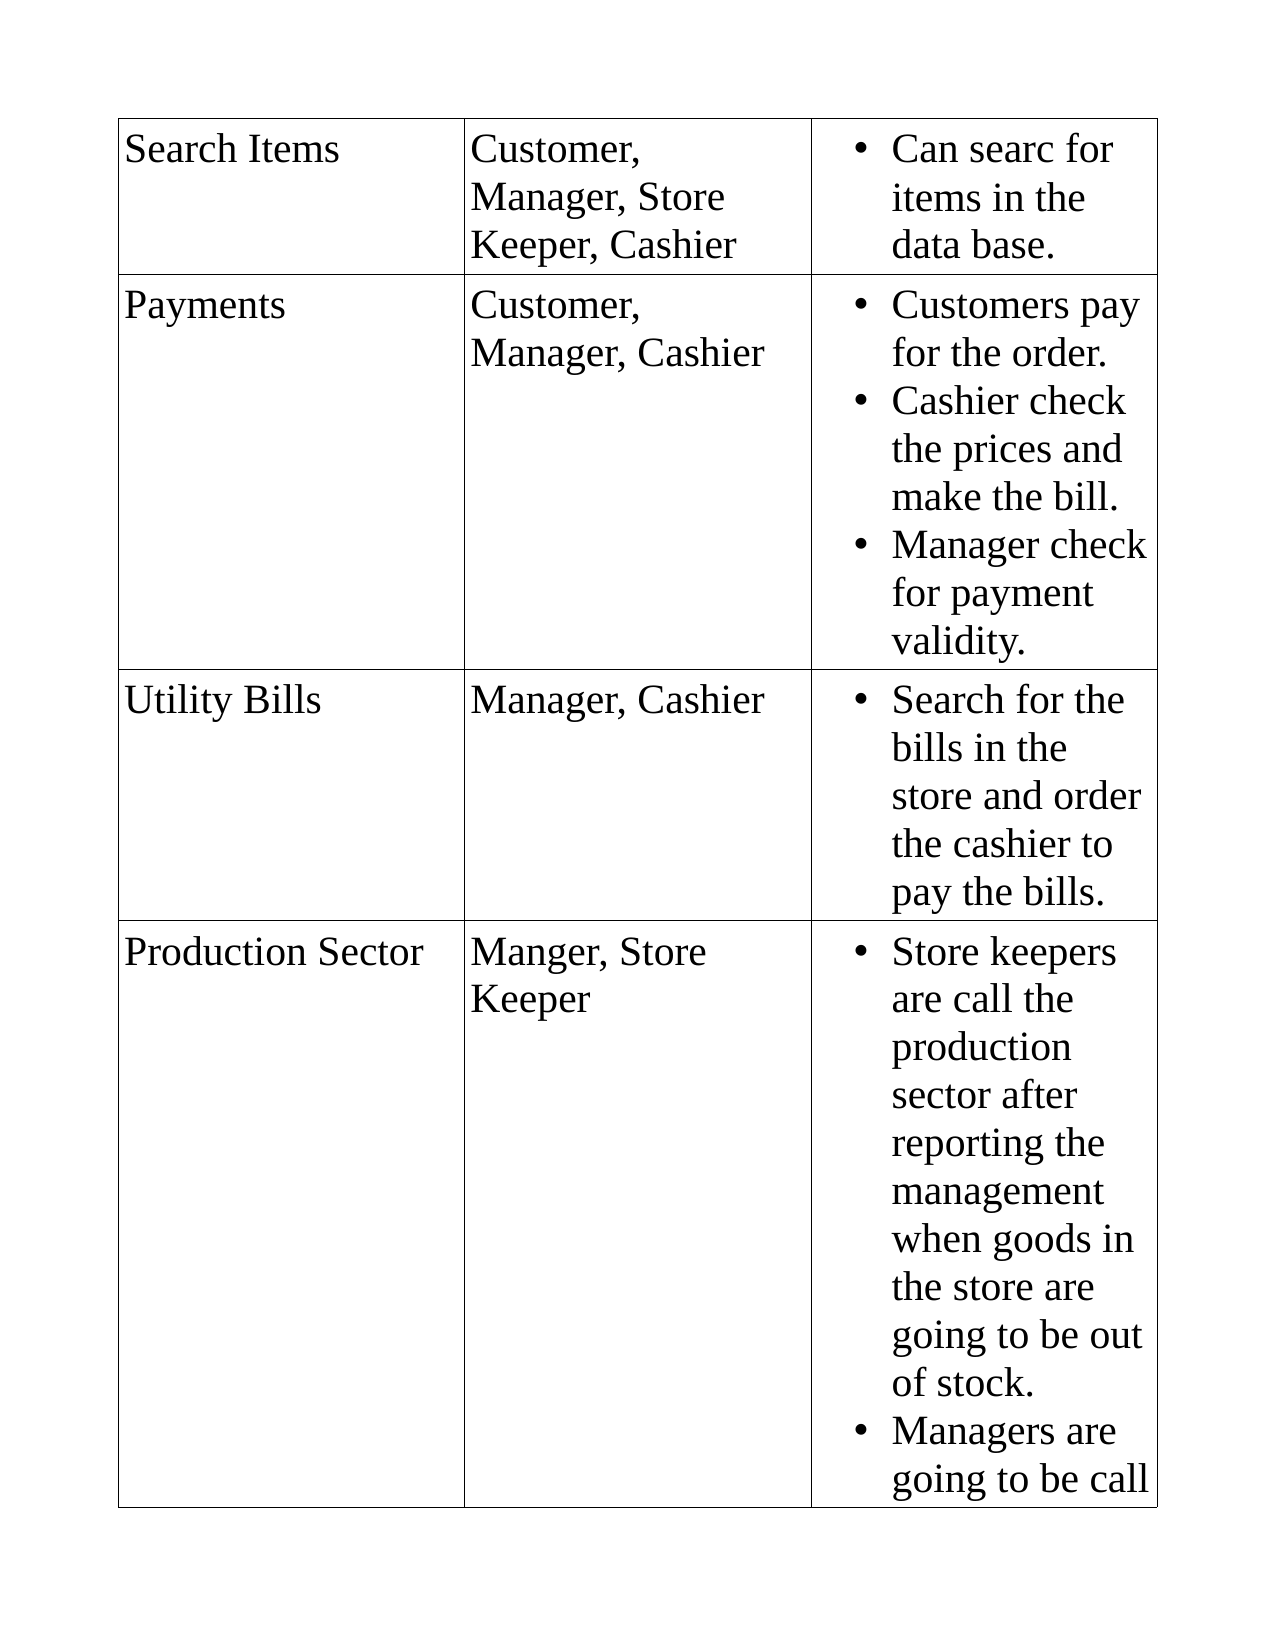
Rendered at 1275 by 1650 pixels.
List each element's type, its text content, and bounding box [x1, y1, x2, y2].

table_cell Utility Bills [119, 670, 464, 920]
table_cell Search for the bills in the store and order the cashier to pay the bills. [812, 670, 1157, 920]
table_cell Customer, Manager, Store Keeper, Cashier [465, 119, 811, 273]
table_cell Payments [119, 275, 464, 669]
table_cell Search Items [119, 119, 464, 273]
table_cell Manager, Cashier [465, 670, 811, 920]
table_cell Customer, Manager, Cashier [465, 275, 811, 669]
table_cell Customers pay for the order. Cashier check the prices and make the bill. Manager check for payment validity. [812, 275, 1157, 669]
table_cell Can searc for items in the data base. [812, 119, 1157, 273]
table_header Production Sector [119, 921, 464, 1507]
table_header Store keepers are call the production sector after reporting the management when goods in the store are going to be out of stock. Managers are going to be call [812, 921, 1157, 1507]
table_header Manger, Store Keeper [465, 921, 811, 1507]
